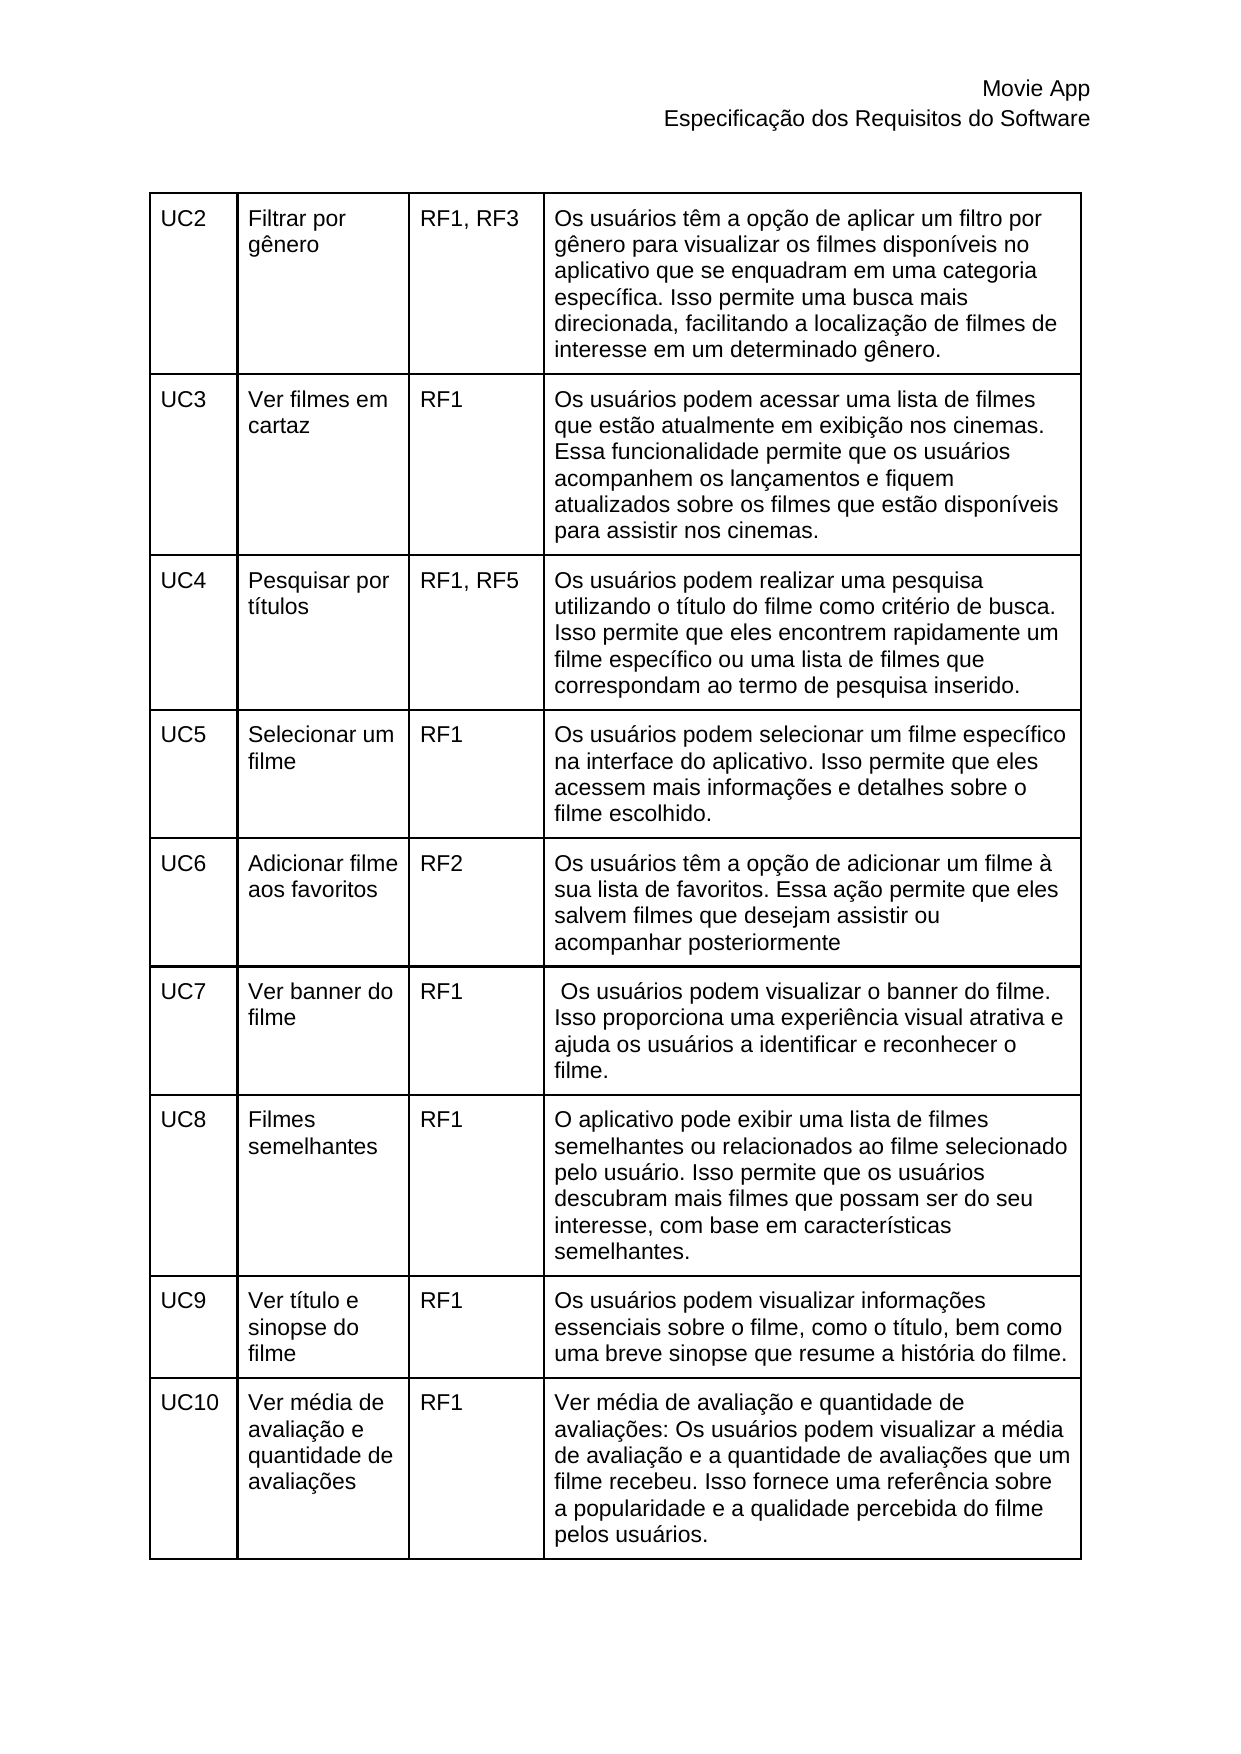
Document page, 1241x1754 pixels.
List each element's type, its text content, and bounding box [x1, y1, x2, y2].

table_cell Ver banner do filme [239, 968, 408, 1094]
table_cell O aplicativo pode exibir uma lista de filmes semelhantes ou relacionados ao filme selecionado pelo usuário. Isso permite que os usuários descubram mais filmes que possam ser do seu interesse, com base em características semelhantes. [545, 1096, 1080, 1275]
table_cell UC8 [151, 1096, 236, 1275]
table_cell Os usuários podem realizar uma pesquisa utilizando o título do filme como critério de busca. Isso permite que eles encontrem rapidamente um filme específico ou uma lista de filmes que correspondam ao termo de pesquisa inserido. [545, 556, 1080, 709]
table_cell Os usuários têm a opção de adicionar um filme à sua lista de favoritos. Essa ação permite que eles salvem filmes que desejam assistir ou acompanhar posteriormente [545, 839, 1080, 965]
table_cell Filmes semelhantes [239, 1096, 408, 1275]
table_cell RF1 [410, 711, 543, 837]
table_cell UC5 [151, 711, 236, 837]
table_cell UC9 [151, 1277, 236, 1377]
table_cell RF2 [410, 839, 543, 965]
table_cell RF1 [410, 375, 543, 554]
table_cell Filtrar por gênero [239, 194, 408, 373]
table_cell Os usuários podem acessar uma lista de filmes que estão atualmente em exibição nos cinemas. Essa funcionalidade permite que os usuários acompanhem os lançamentos e fiquem atualizados sobre os filmes que estão disponíveis para assistir nos cinemas. [545, 375, 1080, 554]
table_cell RF1, RF3 [410, 194, 543, 373]
table_cell UC10 [151, 1379, 236, 1558]
table_cell Os usuários podem selecionar um filme específico na interface do aplicativo. Isso permite que eles acessem mais informações e detalhes sobre o filme escolhido. [545, 711, 1080, 837]
table_cell Adicionar filme aos favoritos [239, 839, 408, 965]
table_cell Ver média de avaliação e quantidade de avaliações [239, 1379, 408, 1558]
table_cell RF1 [410, 1096, 543, 1275]
table_cell RF1 [410, 1277, 543, 1377]
table_cell Selecionar um filme [239, 711, 408, 837]
table_cell UC3 [151, 375, 236, 554]
table_cell Ver média de avaliação e quantidade de avaliações: Os usuários podem visualizar a média de avaliação e a quantidade de avaliações que um filme recebeu. Isso fornece uma referência sobre a popularidade e a qualidade percebida do filme pelos usuários. [545, 1379, 1080, 1558]
table_cell UC2 [151, 194, 236, 373]
table_cell UC7 [151, 968, 236, 1094]
table_cell UC4 [151, 556, 236, 709]
table_cell UC6 [151, 839, 236, 965]
table_cell Os usuários podem visualizar informações essenciais sobre o filme, como o título, bem como uma breve sinopse que resume a história do filme. [545, 1277, 1080, 1377]
table_cell Pesquisar por títulos [239, 556, 408, 709]
table_cell Os usuários têm a opção de aplicar um filtro por gênero para visualizar os filmes disponíveis no aplicativo que se enquadram em uma categoria específica. Isso permite uma busca mais direcionada, facilitando a localização de filmes de interesse em um determinado gênero. [545, 194, 1080, 373]
table_cell RF1 [410, 1379, 543, 1558]
table_cell RF1 [410, 968, 543, 1094]
table_cell Ver título e sinopse do filme [239, 1277, 408, 1377]
table_cell RF1, RF5 [410, 556, 543, 709]
table_cell Ver filmes em cartaz [239, 375, 408, 554]
table_cell Os usuários podem visualizar o banner do filme. Isso proporciona uma experiência visual atrativa e ajuda os usuários a identificar e reconhecer o filme. [545, 968, 1080, 1094]
